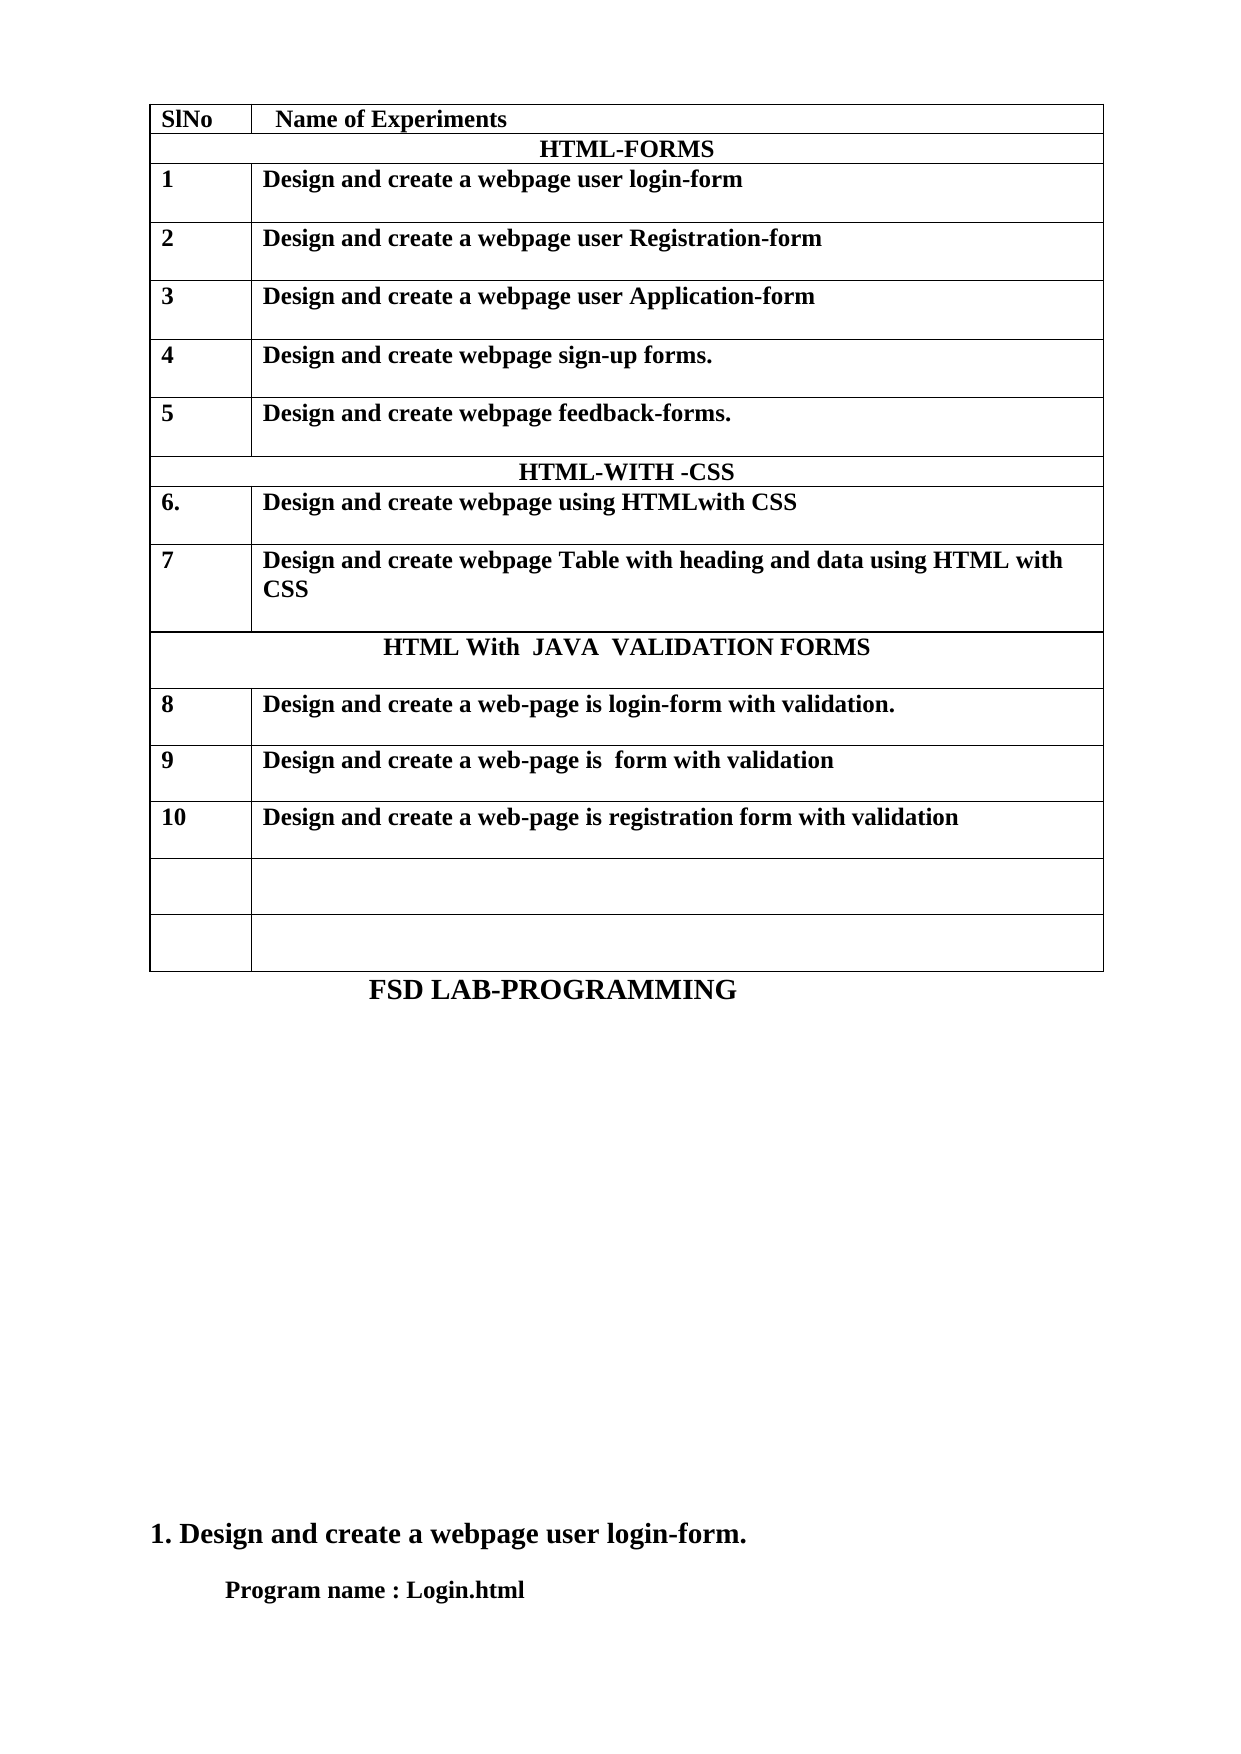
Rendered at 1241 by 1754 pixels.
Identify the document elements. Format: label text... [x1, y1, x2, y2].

table_cell Design and create a webpage user Application-form [252, 281, 1103, 339]
table_cell Design and create a webpage user Registration-form [252, 223, 1103, 280]
table_cell Design and create webpage using HTMLwith CSS [252, 487, 1103, 544]
table_cell 7 [151, 545, 251, 631]
table_cell [151, 859, 251, 914]
table_header Name of Experiments [252, 105, 1103, 133]
text 1. Design and create a webpage user login-form. [150, 1516, 1048, 1549]
table_cell Design and create a webpage user login-form [252, 164, 1103, 222]
table_cell 6. [151, 487, 251, 544]
table_cell 8 [151, 689, 251, 744]
text FSD LAB-PROGRAMMING [150, 972, 1048, 1005]
table_cell HTML-WITH -CSS [151, 457, 1103, 486]
table_cell Design and create webpage feedback-forms. [252, 398, 1103, 456]
table_cell HTML With JAVA VALIDATION FORMS [151, 633, 1103, 688]
table_cell 5 [151, 398, 251, 456]
table_cell Design and create webpage Table with heading and data using HTML with CSS [252, 545, 1103, 631]
table_cell Design and create a web-page is registration form with validation [252, 802, 1103, 858]
table_cell 3 [151, 281, 251, 339]
list Program name : Login.html [225, 1575, 1048, 1604]
table_cell 4 [151, 340, 251, 397]
table_cell 9 [151, 746, 251, 801]
table_cell [252, 915, 1103, 971]
table_cell [151, 915, 251, 971]
table_cell [252, 859, 1103, 914]
table_cell Design and create webpage sign-up forms. [252, 340, 1103, 397]
table_cell Design and create a web-page is login-form with validation. [252, 689, 1103, 744]
table_cell Design and create a web-page is form with validation [252, 746, 1103, 801]
table_cell 2 [151, 223, 251, 280]
table_header SlNo [151, 105, 251, 133]
table_cell 10 [151, 802, 251, 858]
table_cell HTML-FORMS [151, 134, 1103, 163]
table_cell 1 [151, 164, 251, 222]
